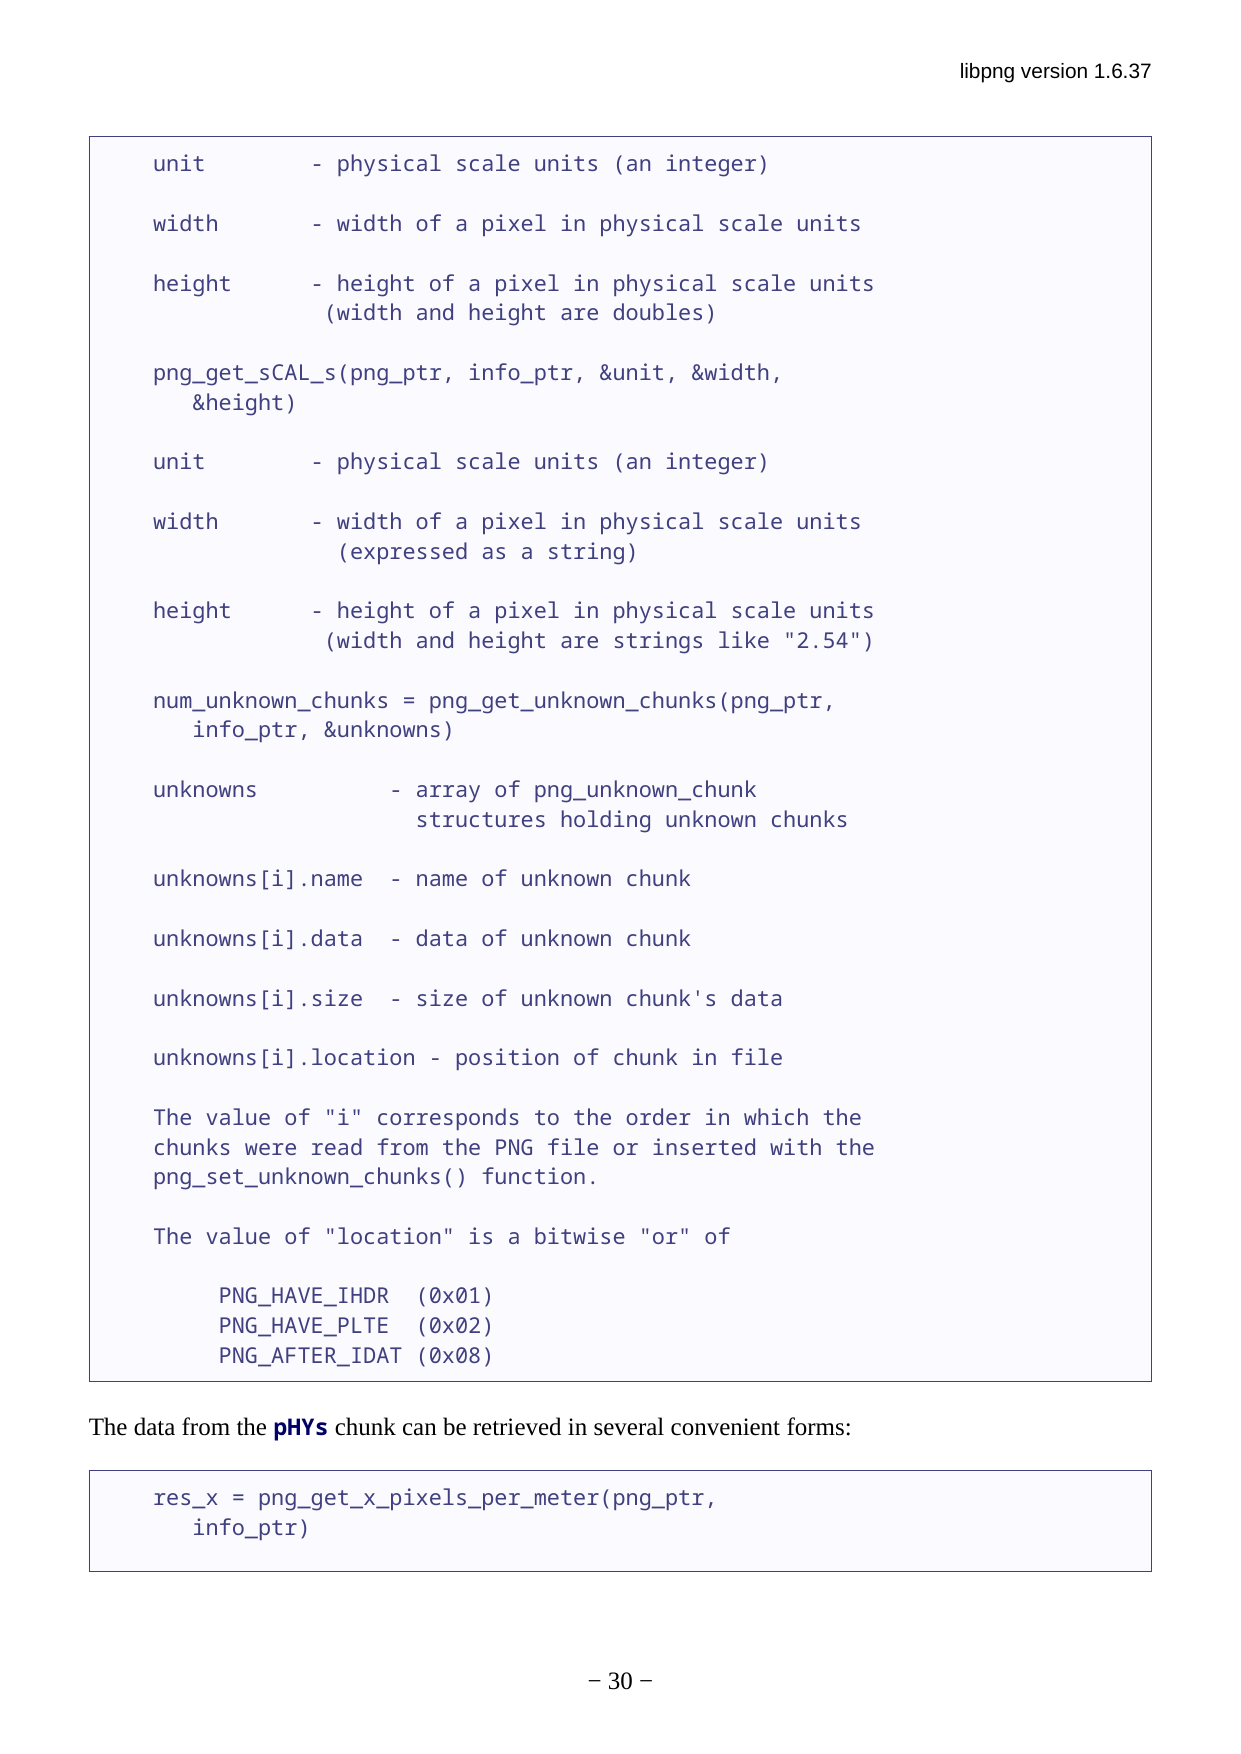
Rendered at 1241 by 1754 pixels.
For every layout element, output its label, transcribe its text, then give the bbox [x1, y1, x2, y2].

text unknowns[i].name - name of unknown chunk [90, 851, 1151, 881]
text unit - physical scale units (an integer) [90, 434, 1151, 464]
text width - width of a pixel in physical scale units [90, 494, 1151, 524]
text chunks were read from the PNG file or inserted with the [90, 1119, 1151, 1149]
text width - width of a pixel in physical scale units [90, 196, 1151, 226]
text (width and height are doubles) [90, 285, 1151, 315]
text unit - physical scale units (an integer) [90, 137, 1151, 166]
text structures holding unknown chunks [90, 792, 1151, 822]
text unknowns[i].location - position of chunk in file [90, 1030, 1151, 1060]
text &height) [90, 375, 1151, 404]
text png_get_sCAL_s(png_ptr, info_ptr, &unit, &width, [90, 345, 1151, 375]
text unknowns[i].size - size of unknown chunk's data [90, 971, 1151, 1000]
text info_ptr, &unknowns) [90, 702, 1151, 732]
text num_unknown_chunks = png_get_unknown_chunks(png_ptr, [90, 673, 1151, 702]
text (width and height are strings like "2.54") [90, 613, 1151, 643]
text png_set_unknown_chunks() function. [90, 1149, 1151, 1179]
text PNG_AFTER_IDAT (0x08) [90, 1328, 1151, 1381]
text unknowns[i].data - data of unknown chunk [90, 911, 1151, 941]
text (expressed as a string) [90, 524, 1151, 553]
text unknowns - array of png_unknown_chunk [90, 762, 1151, 792]
text PNG_HAVE_IHDR (0x01) [90, 1268, 1151, 1298]
text PNG_HAVE_PLTE (0x02) [90, 1298, 1151, 1328]
text height - height of a pixel in physical scale units [90, 256, 1151, 285]
text The value of "location" is a bitwise "or" of [90, 1209, 1151, 1239]
text The value of "i" corresponds to the order in which the [90, 1090, 1151, 1119]
text info_ptr) [90, 1500, 1151, 1530]
text res_x = png_get_x_pixels_per_meter(png_ptr, [90, 1471, 1151, 1500]
text The data from the pHYs chunk can be retrieved in several convenient forms: [88, 1410, 1152, 1442]
text height - height of a pixel in physical scale units [90, 583, 1151, 613]
